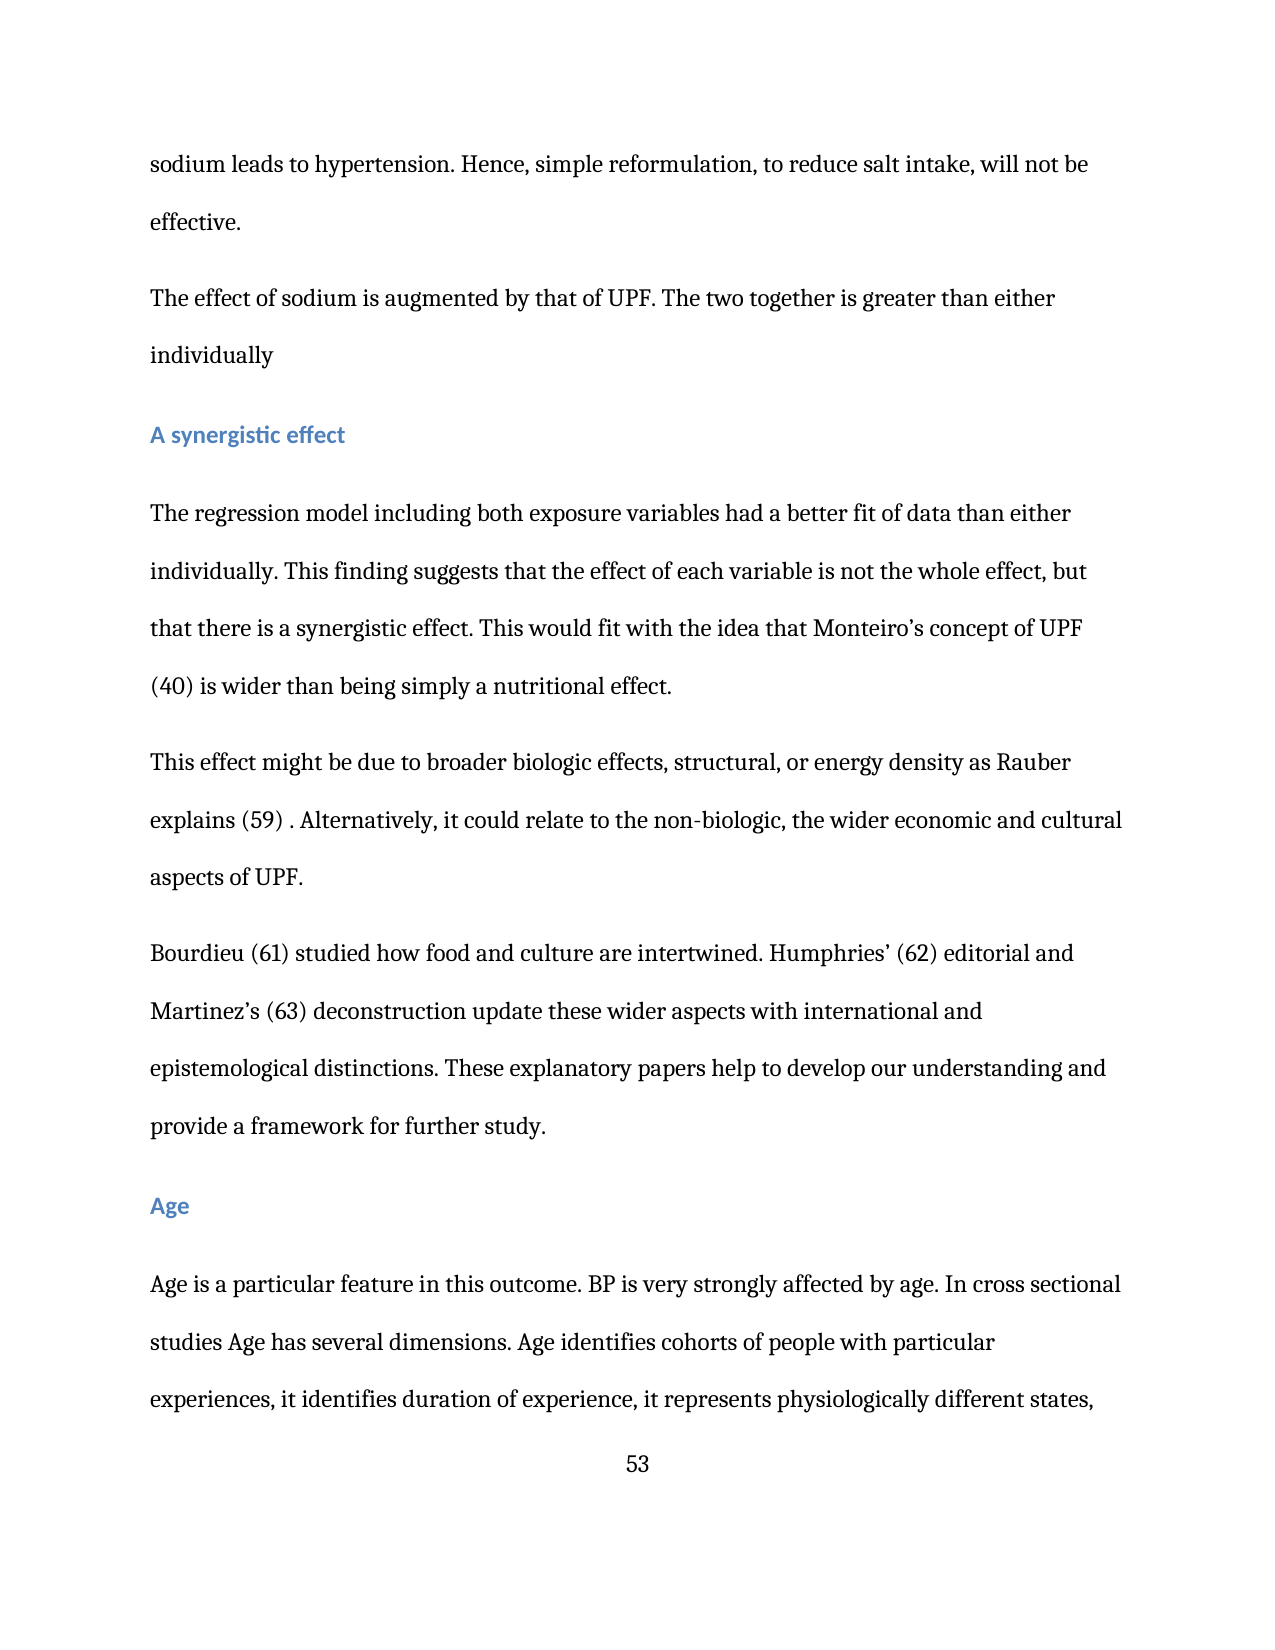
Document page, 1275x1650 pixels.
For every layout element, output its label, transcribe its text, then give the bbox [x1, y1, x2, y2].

text sodium leads to hypertension. Hence, simple reformulation, to reduce salt intake, will not be effective. [150, 150, 1125, 236]
text Bourdieu (61) studied how food and culture are intertwined. Humphries’ (62) editorial and Martinez’s (63) deconstruction update these wider aspects with international and epistemological distinctions. These explanatory papers help to develop our understanding and provide a framework for further study. [150, 939, 1125, 1141]
text The effect of sodium is augmented by that of UPF. The two together is greater than either individually [150, 284, 1125, 370]
subtitle A synergistic effect [150, 419, 1125, 450]
text Age is a particular feature in this outcome. BP is very strongly affected by age. In cross sectional studies Age has several dimensions. Age identifies cohorts of people with particular experiences, it identifies duration of experience, it represents physiologically different states, [150, 1270, 1125, 1414]
subtitle Age [150, 1190, 1125, 1221]
text The regression model including both exposure variables had a better fit of data than either individually. This finding suggests that the effect of each variable is not the whole effect, but that there is a synergistic effect. This would fit with the idea that Monteiro’s concept of UPF (40) is wider than being simply a nutritional effect. [150, 499, 1125, 701]
text This effect might be due to broader biologic effects, structural, or energy density as Rauber explains (59) . Alternatively, it could relate to the non-biologic, the wider economic and cultural aspects of UPF. [150, 748, 1125, 892]
